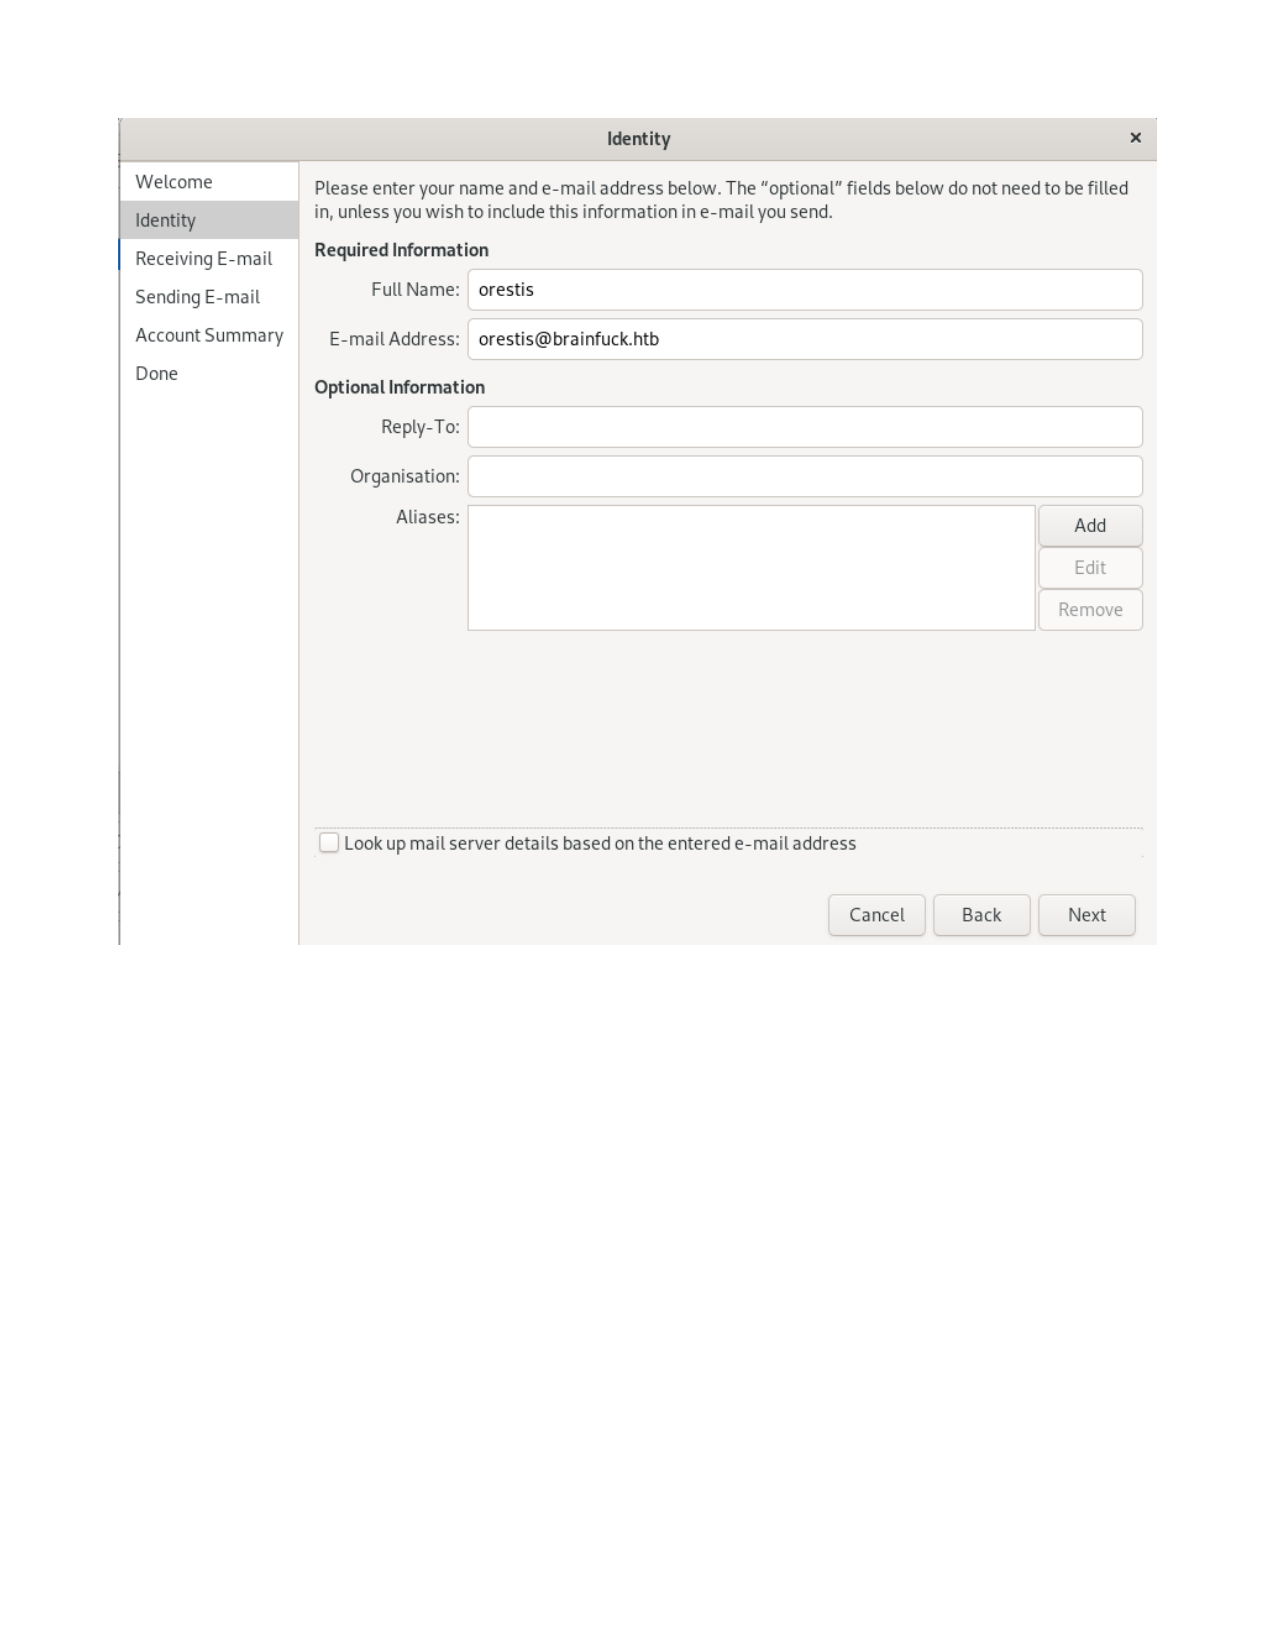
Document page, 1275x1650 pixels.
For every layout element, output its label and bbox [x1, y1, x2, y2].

picture [118, 118, 1157, 945]
